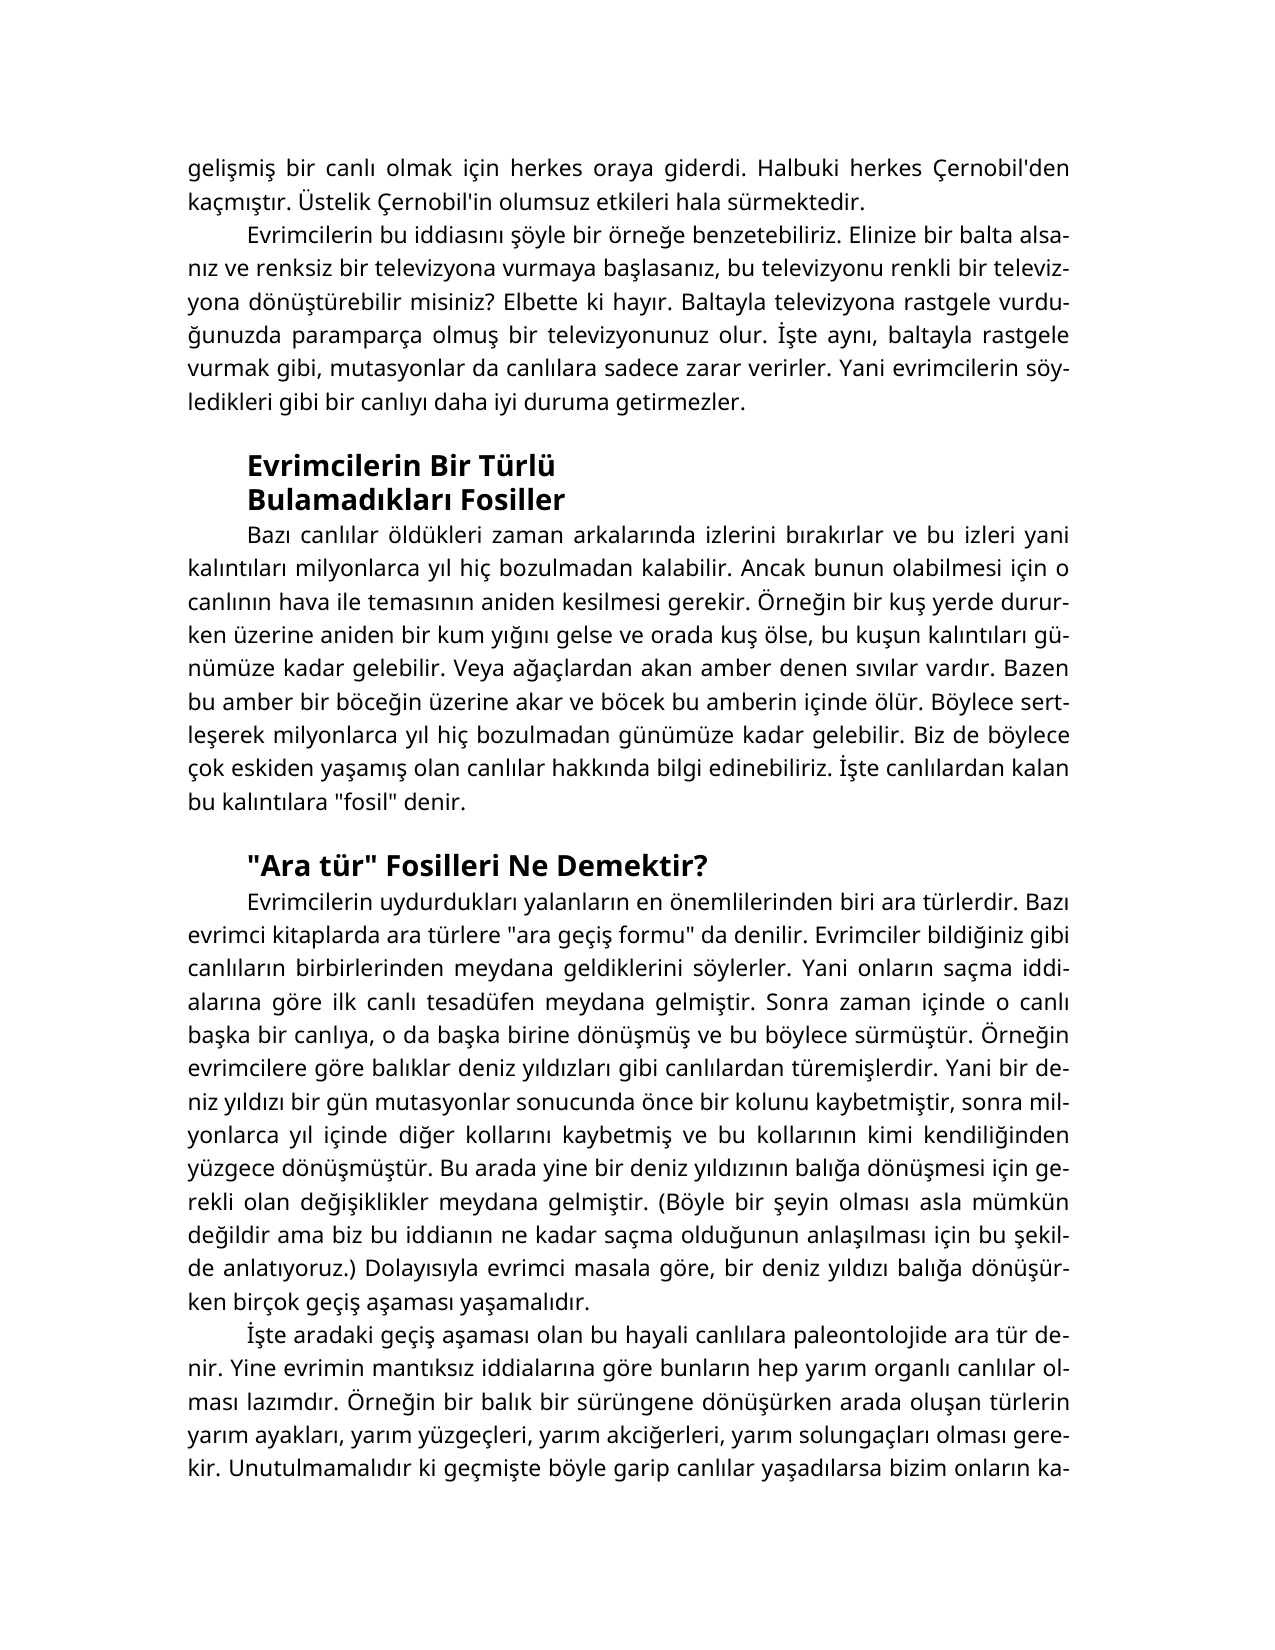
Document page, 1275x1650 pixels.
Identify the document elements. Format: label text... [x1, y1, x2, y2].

text Ev­rim­ci­le­rin Bir Tür­lü [187, 450, 1070, 483]
text Ev­rim­ci­le­rin uy­dur­duk­la­rı ya­lan­la­rın en önem­li­le­rin­den bi­ri ara tür­ler­dir. Ba­zı ev­rim­ci ki­tap­lar­da ara tür­le­re "ara ge­çiş for­mu" da de­ni­lir. Ev­rim­ci­ler bil­di­ği­niz gi­bi can­lı­la­rın bir­bir­le­rin­den mey­da­na gel­dik­le­ri­ni söy­ler­ler. Ya­ni on­la­rın saç­ma id­di­ala­rı­na gö­re ilk can­lı te­sa­dü­fen mey­da­na gel­miş­tir. Son­ra za­man için­de o can­lı baş­ka bir can­lı­ya, o da baş­ka bi­ri­ne dö­nüş­müş ve bu böy­le­ce sür­müş­tür. Ör­ne­ğin ev­rim­ci­le­re gö­re ba­lık­lar de­niz yıl­dız­la­rı gi­bi can­lı­lar­dan tü­re­miş­ler­dir. Ya­ni bir de­niz yıl­dı­zı bir gün mu­tas­yon­lar so­nu­cun­da ön­ce bir ko­lu­nu kay­bet­miş­tir, son­ra mil­yon­lar­ca yıl için­de di­ğer kol­la­rı­nı kay­bet­miş ve bu kol­la­rı­nın ki­mi ken­di­li­ğin­den yüz­ge­ce dö­nüş­müş­tür. Bu ara­da yi­ne bir de­niz yıl­dı­zı­nın ba­lı­ğa dö­nüş­me­si için ge­rek­li olan de­ği­şik­lik­ler mey­da­na gel­miş­tir. (Böy­le bir şe­yin ol­ma­sı as­la müm­kün de­ğil­dir ama biz bu id­dia­nın ne ka­dar saç­ma ol­du­ğu­nun an­la­şıl­ma­sı için bu şe­kil­de an­la­tı­yo­ruz.) Do­la­yı­sıy­la ev­rim­ci ma­sa­la gö­re, bir de­niz yıl­dı­zı ba­lı­ğa dö­nü­şür­ken bir­çok ge­çiş aşa­ma­sı ya­şa­ma­lı­dır. [187, 883, 1070, 1317]
text Bu­la­ma­dık­la­rı Fo­sil­ler [187, 483, 1070, 517]
text İş­te ara­da­ki ge­çiş aşa­ma­sı olan bu ha­ya­li can­lı­la­ra paleontolojide ara tür de­nir. Yi­ne ev­ri­min man­tık­sız id­di­ala­rı­na gö­re bun­la­rın hep ya­rım or­gan­lı can­lı­lar ol­ma­sı la­zım­dır. Ör­ne­ğin bir ba­lık bir sü­rün­ge­ne dö­nü­şür­ken ara­da olu­şan tür­le­rin ya­rım ayak­la­rı, ya­rım yüz­geç­le­ri, ya­rım ak­ci­ğer­le­ri, ya­rım so­lun­gaç­la­rı ol­ma­sı ge­re­kir. Unu­tul­ma­ma­lı­dır ki geç­miş­te böy­le ga­rip can­lı­lar ya­şa­dı­lar­sa bi­zim on­la­rın ka­ [187, 1317, 1070, 1483]
text ge­liş­miş bir can­lı ol­mak için her­kes ora­ya gi­der­di. Hal­bu­ki her­kes Çer­no­bil'den kaç­mış­tır. Üs­te­lik Çer­no­bil'in olum­suz et­ki­le­ri ha­la sür­mek­te­dir. [187, 150, 1070, 217]
text Ba­zı can­lı­lar öl­dük­le­ri za­man ar­ka­la­rın­da iz­le­ri­ni bı­ra­kır­lar ve bu iz­le­ri ya­ni ka­lın­tı­la­rı mil­yon­lar­ca yıl hiç bo­zul­ma­dan ka­la­bi­lir. An­cak bu­nun ola­bil­me­si için o can­lı­nın ha­va ile te­ma­sı­nın ani­den ke­sil­me­si ge­re­kir. Ör­ne­ğin bir kuş yer­de du­rur­ken üze­ri­ne ani­den bir kum yı­ğı­nı gel­se ve ora­da kuş öl­se, bu ku­şun ka­lın­tı­la­rı gü­nü­mü­ze ka­dar ge­le­bi­lir. Ve­ya ağaç­lar­dan akan am­ber de­nen sı­vı­lar var­dır. Ba­zen bu am­ber bir bö­ce­ğin üze­ri­ne akar ve bö­cek bu am­be­rin için­de ölür. Böy­le­ce sert­le­şe­rek mil­yon­lar­ca yıl hiç bo­zul­ma­dan gü­nü­mü­ze ka­dar ge­le­bi­lir. Biz de böy­le­ce çok es­ki­den ya­şa­mış olan can­lı­lar hak­kın­da bil­gi edi­ne­bi­li­riz. İş­te can­lı­lar­dan ka­lan bu ka­lın­tı­la­ra "fo­sil" de­nir. [187, 517, 1070, 817]
text "Ara tür" Fo­sil­le­ri Ne De­mek­tir? [187, 850, 1070, 883]
text Ev­rim­ci­le­rin bu id­di­ası­nı şöy­le bir ör­ne­ğe ben­ze­te­bi­li­riz. Eli­ni­ze bir bal­ta al­sa­nız ve renk­siz bir te­le­viz­yo­na vur­ma­ya baş­la­sa­nız, bu te­le­viz­yo­nu renk­li bir te­le­viz­yo­na dö­nüş­tü­re­bi­lir mi­si­niz? El­bet­te ki ha­yır. Bal­tay­la te­le­viz­yo­na rast­ge­le vur­du­ğu­nuz­da pa­ram­par­ça ol­muş bir te­le­viz­yo­nu­nuz olur. İş­te ay­nı, bal­tay­la rast­ge­le vur­mak gi­bi, mu­tas­yon­lar da can­lı­la­ra sa­de­ce za­rar ve­rir­ler. Ya­ni ev­rim­ci­le­rin söy­le­dik­le­ri gi­bi bir can­lı­yı da­ha iyi du­ru­ma ge­tir­mez­ler. [187, 217, 1070, 417]
